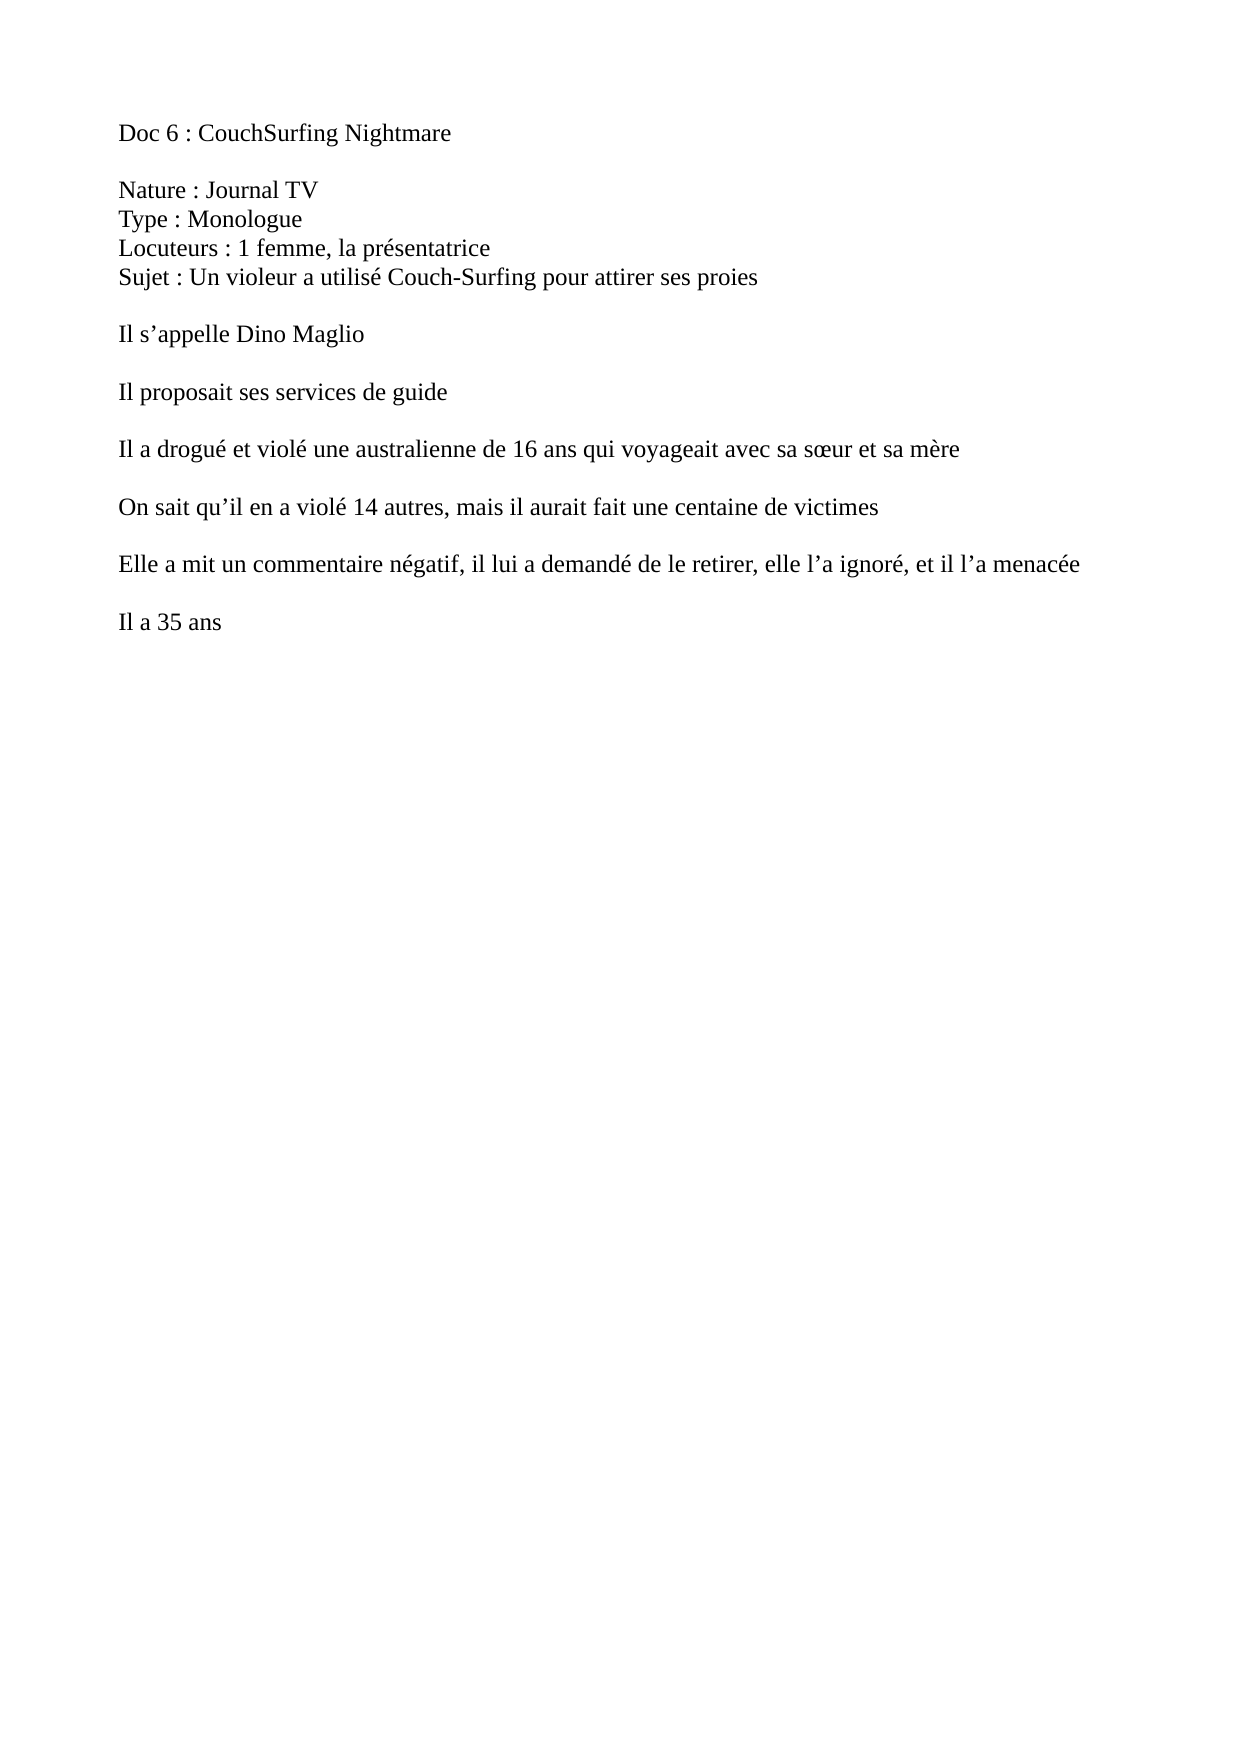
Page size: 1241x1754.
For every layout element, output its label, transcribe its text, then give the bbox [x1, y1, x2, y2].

text Nature : Journal TV [118, 176, 1122, 204]
text Il proposait ses services de guide [118, 377, 1122, 406]
text Doc 6 : CouchSurfing Nightmare [118, 118, 1122, 147]
text Sujet : Un violeur a utilisé Couch-Surfing pour attirer ses proies [118, 262, 1122, 291]
text Elle a mit un commentaire négatif, il lui a demandé de le retirer, elle l’a ignoré, et il l’a menacée [118, 549, 1122, 578]
text Il a 35 ans [118, 607, 1122, 636]
text Il s’appelle Dino Maglio [118, 319, 1122, 348]
text Locuteurs : 1 femme, la présentatrice [118, 233, 1122, 262]
text On sait qu’il en a violé 14 autres, mais il aurait fait une centaine de victimes [118, 492, 1122, 521]
text Il a drogué et violé une australienne de 16 ans qui voyageait avec sa sœur et sa mère [118, 434, 1122, 463]
text Type : Monologue [118, 204, 1122, 233]
